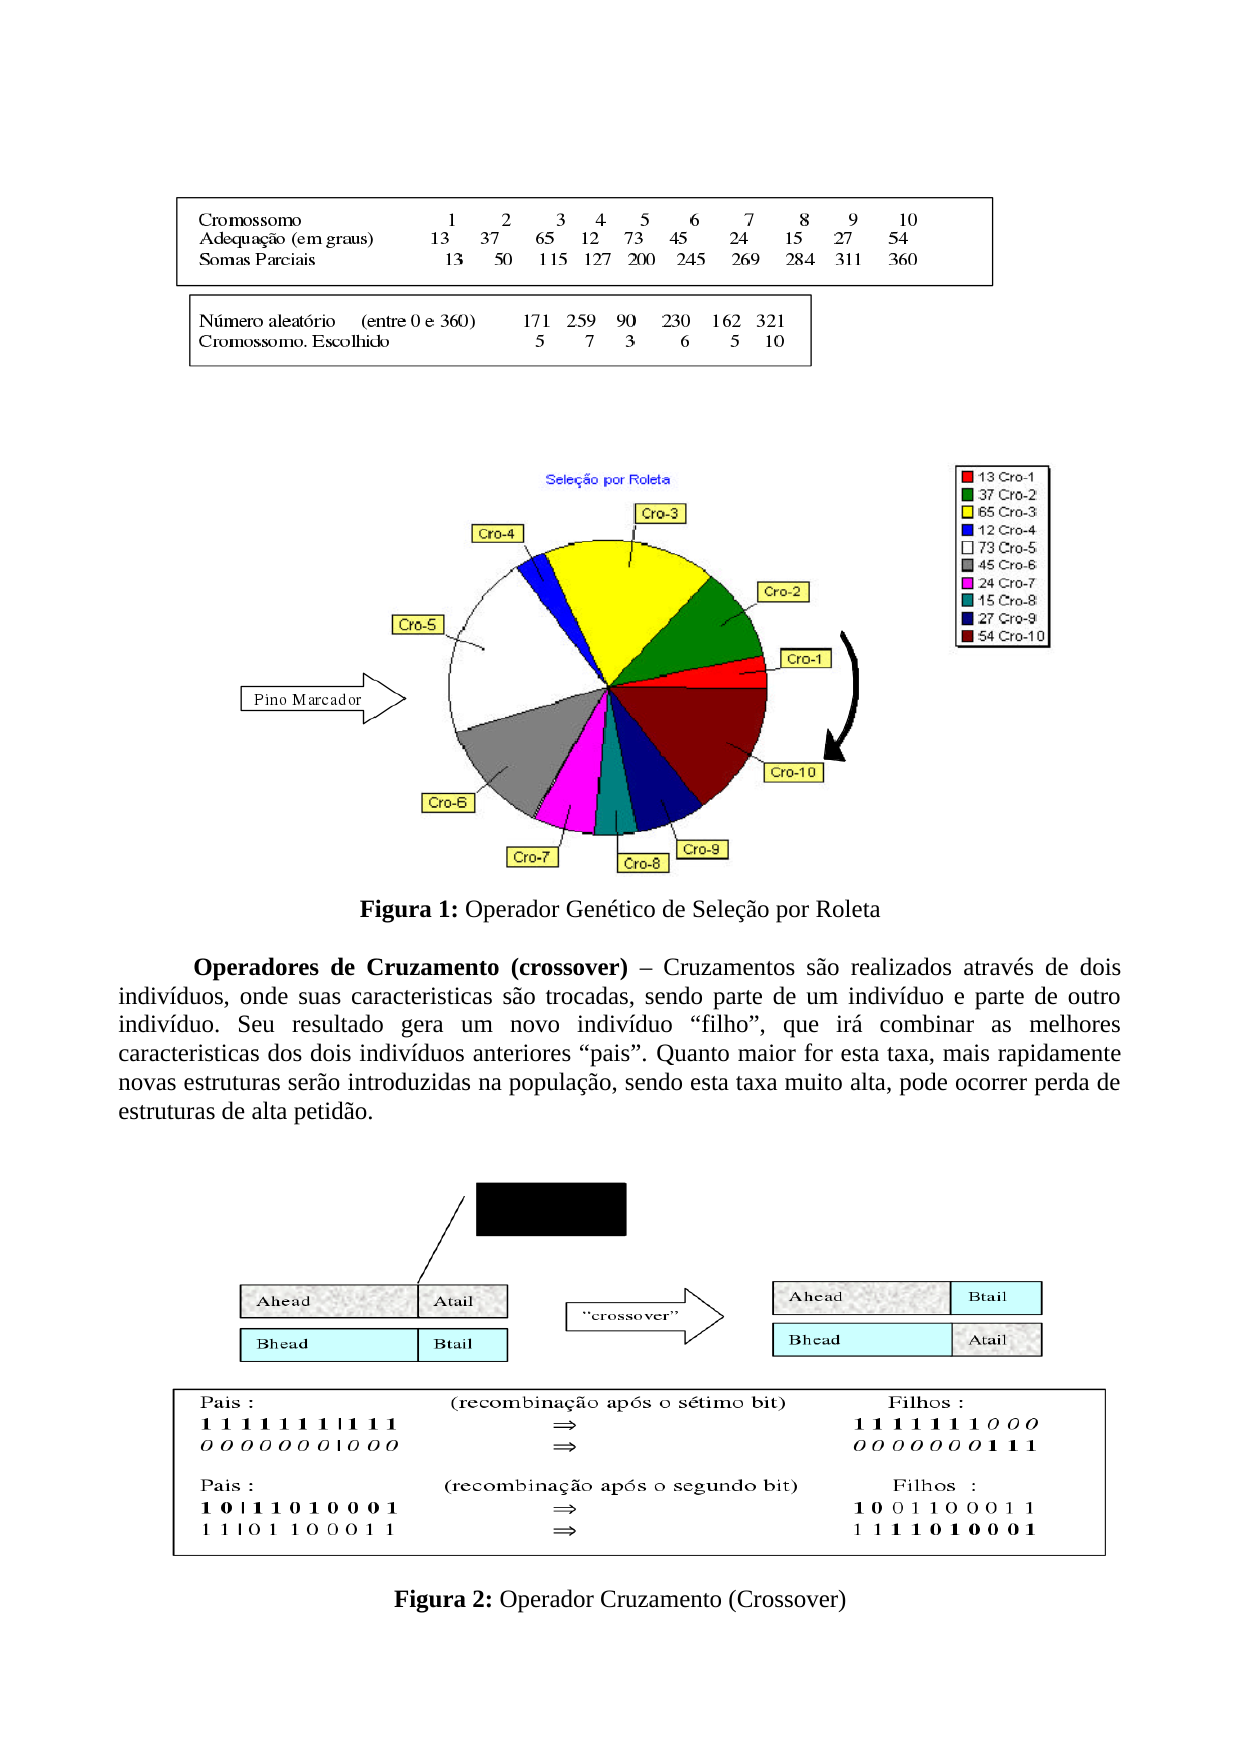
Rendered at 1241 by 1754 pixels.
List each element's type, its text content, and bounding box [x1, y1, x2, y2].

text Figura 2: Operador Cruzamento (Crossover) [118, 1584, 1122, 1613]
picture [154, 1180, 1127, 1562]
text Operadores de Cruzamento (crossover) – Cruzamentos são realizados através de dois indivíduos, onde suas caracteristicas são trocadas, sendo parte de um indivíduo e parte de outro indivíduo. Seu resultado gera um novo indivíduo “filho”, que irá combinar as melhores caracteristicas dos dois indivíduos anteriores “pais”. Quanto maior for esta taxa, mais rapidamente novas estruturas serão introduzidas na população, sendo esta taxa muito alta, pode ocorrer perda de estruturas de alta petidão. [118, 952, 1122, 1124]
picture [146, 176, 1094, 895]
text Figura 1: Operador Genético de Seleção por Roleta [118, 176, 1122, 923]
